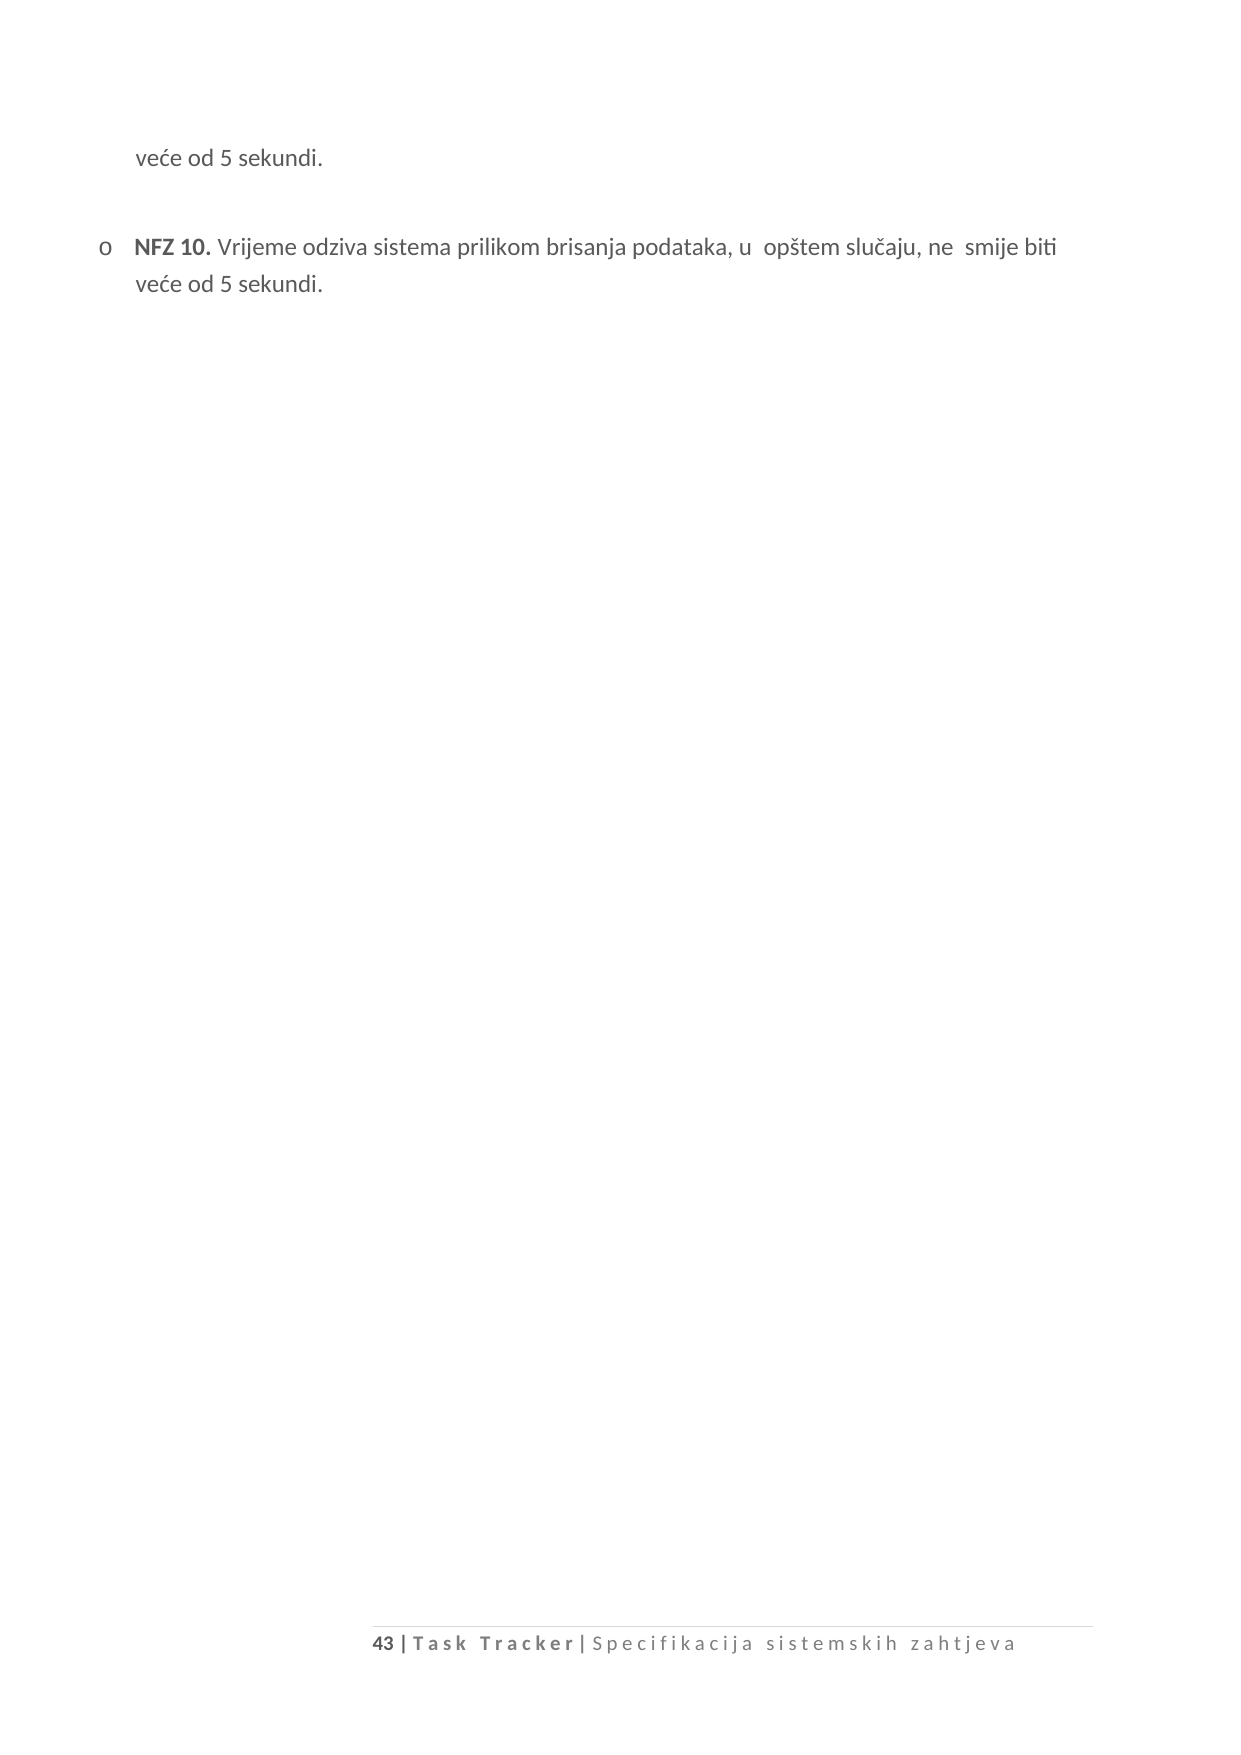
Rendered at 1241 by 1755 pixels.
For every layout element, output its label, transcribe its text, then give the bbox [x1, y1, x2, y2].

list veće od 5 sekundi. [98, 142, 1097, 172]
list NFZ 10. Vrijeme odziva sistema prilikom brisanja podataka, u opštem slučaju, ne smije biti veće od 5 sekundi. [98, 231, 1097, 298]
